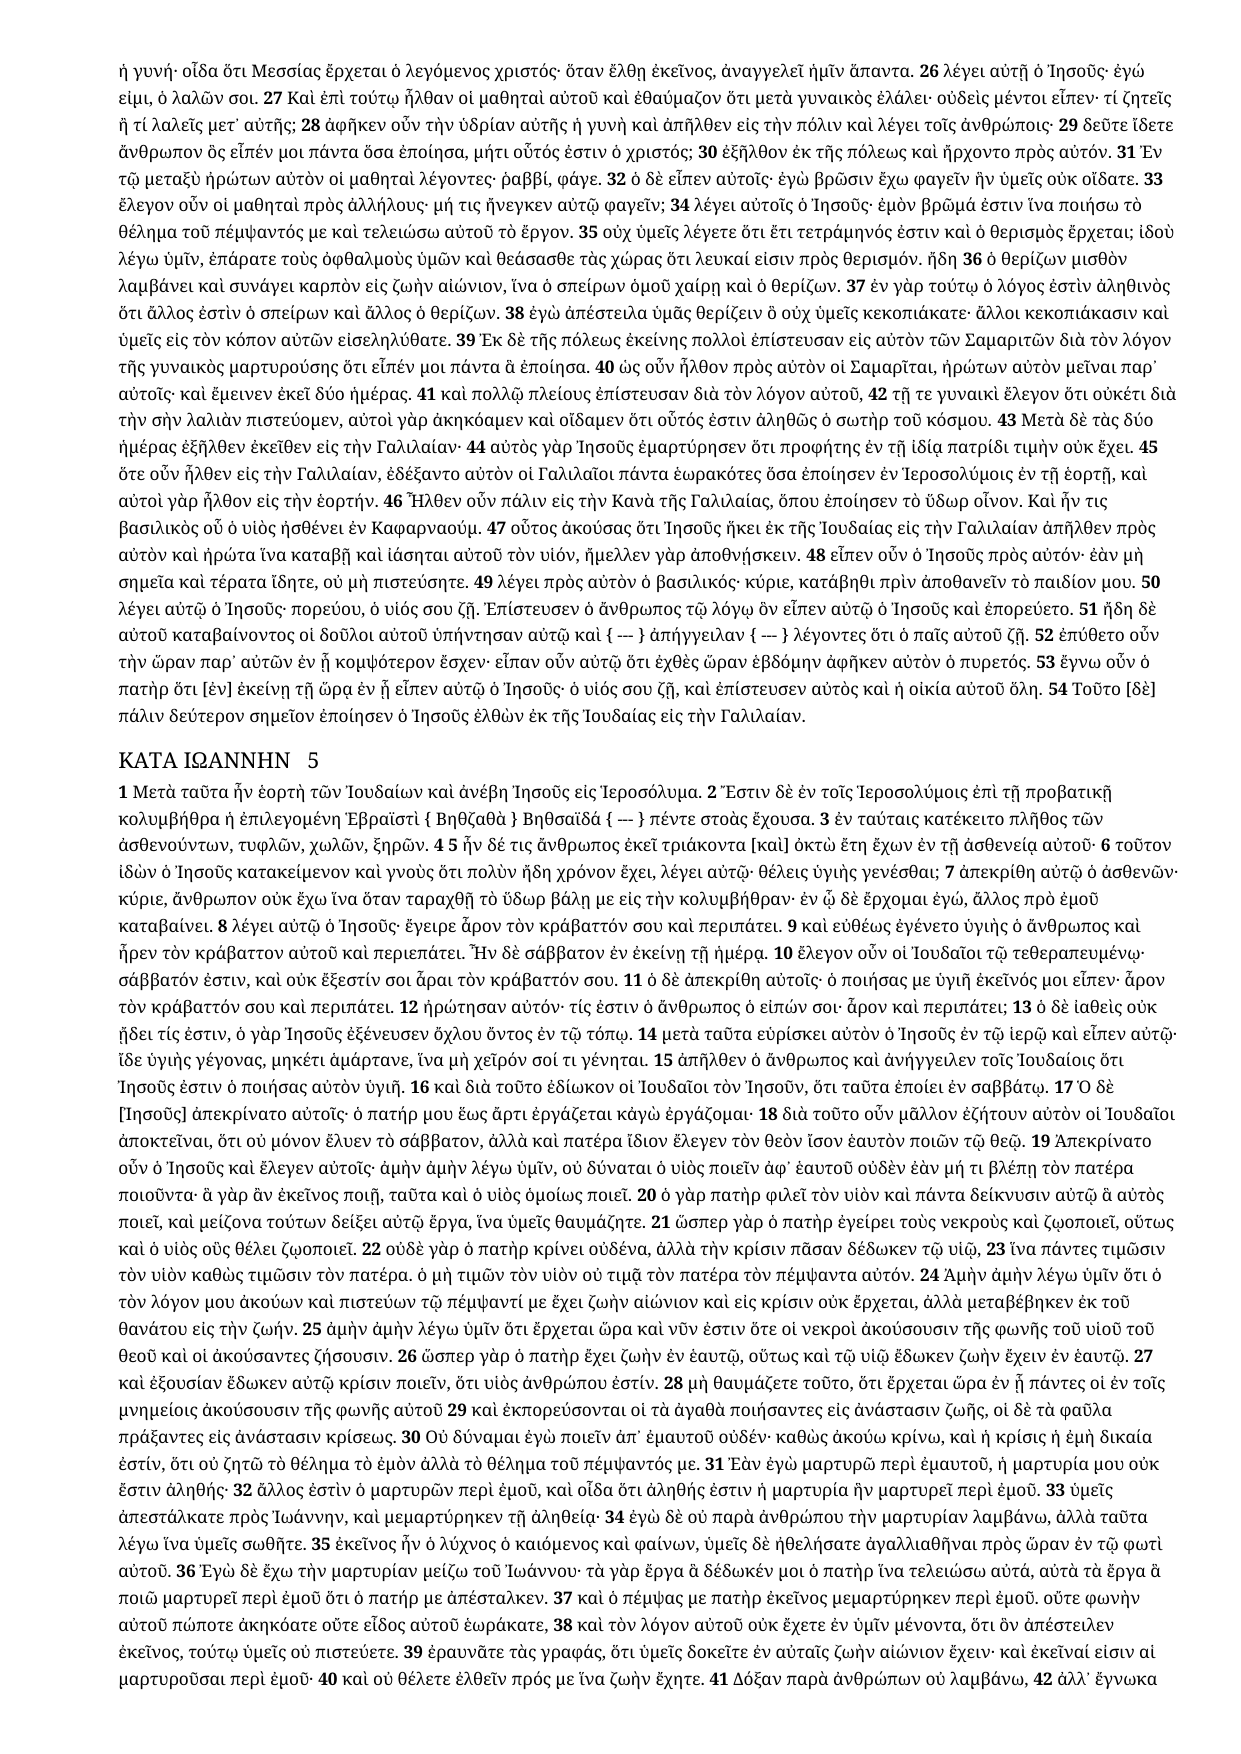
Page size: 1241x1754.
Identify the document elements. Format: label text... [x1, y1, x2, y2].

text 1 Μετὰ ταῦτα ἦν ἑορτὴ τῶν Ἰουδαίων καὶ ἀνέβη Ἰησοῦς εἰς Ἱεροσόλυμα. 2 Ἔστιν δὲ ἐν τοῖς Ἱεροσολύμοις ἐπὶ τῇ προβατικῇ κολυμβήθρα ἡ ἐπιλεγομένη Ἑβραϊστὶ { Βηθζαθὰ } Βηθσαϊδά { --- } πέντε στοὰς ἔχουσα. 3 ἐν ταύταις κατέκειτο πλῆθος τῶν ἀσθενούντων, τυφλῶν, χωλῶν, ξηρῶν. 4 5 ἦν δέ τις ἄνθρωπος ἐκεῖ τριάκοντα [καὶ] ὀκτὼ ἔτη ἔχων ἐν τῇ ἀσθενείᾳ αὐτοῦ· 6 τοῦτον ἰδὼν ὁ Ἰησοῦς κατακείμενον καὶ γνοὺς ὅτι πολὺν ἤδη χρόνον ἔχει, λέγει αὐτῷ· θέλεις ὑγιὴς γενέσθαι; 7 ἀπεκρίθη αὐτῷ ὁ ἀσθενῶν· κύριε, ἄνθρωπον οὐκ ἔχω ἵνα ὅταν ταραχθῇ τὸ ὕδωρ βάλῃ με εἰς τὴν κολυμβήθραν· ἐν ᾧ δὲ ἔρχομαι ἐγώ, ἄλλος πρὸ ἐμοῦ καταβαίνει. 8 λέγει αὐτῷ ὁ Ἰησοῦς· ἔγειρε ἆρον τὸν κράβαττόν σου καὶ περιπάτει. 9 καὶ εὐθέως ἐγένετο ὑγιὴς ὁ ἄνθρωπος καὶ ἦρεν τὸν κράβαττον αὐτοῦ καὶ περιεπάτει. Ἦν δὲ σάββατον ἐν ἐκείνῃ τῇ ἡμέρᾳ. 10 ἔλεγον οὖν οἱ Ἰουδαῖοι τῷ τεθεραπευμένῳ· σάββατόν ἐστιν, καὶ οὐκ ἔξεστίν σοι ἆραι τὸν κράβαττόν σου. 11 ὁ δὲ ἀπεκρίθη αὐτοῖς· ὁ ποιήσας με ὑγιῆ ἐκεῖνός μοι εἶπεν· ἆρον τὸν κράβαττόν σου καὶ περιπάτει. 12 ἠρώτησαν αὐτόν· τίς ἐστιν ὁ ἄνθρωπος ὁ εἰπών σοι· ἆρον καὶ περιπάτει; 13 ὁ δὲ ἰαθεὶς οὐκ ᾔδει τίς ἐστιν, ὁ γὰρ Ἰησοῦς ἐξένευσεν ὄχλου ὄντος ἐν τῷ τόπῳ. 14 μετὰ ταῦτα εὑρίσκει αὐτὸν ὁ Ἰησοῦς ἐν τῷ ἱερῷ καὶ εἶπεν αὐτῷ· ἴδε ὑγιὴς γέγονας, μηκέτι ἁμάρτανε, ἵνα μὴ χεῖρόν σοί τι γένηται. 15 ἀπῆλθεν ὁ ἄνθρωπος καὶ ἀνήγγειλεν τοῖς Ἰουδαίοις ὅτι Ἰησοῦς ἐστιν ὁ ποιήσας αὐτὸν ὑγιῆ. 16 καὶ διὰ τοῦτο ἐδίωκον οἱ Ἰουδαῖοι τὸν Ἰησοῦν, ὅτι ταῦτα ἐποίει ἐν σαββάτῳ. 17 Ὁ δὲ [Ἰησοῦς] ἀπεκρίνατο αὐτοῖς· ὁ πατήρ μου ἕως ἄρτι ἐργάζεται κἀγὼ ἐργάζομαι· 18 διὰ τοῦτο οὖν μᾶλλον ἐζήτουν αὐτὸν οἱ Ἰουδαῖοι ἀποκτεῖναι, ὅτι οὐ μόνον ἔλυεν τὸ σάββατον, ἀλλὰ καὶ πατέρα ἴδιον ἔλεγεν τὸν θεὸν ἴσον ἑαυτὸν ποιῶν τῷ θεῷ. 19 Ἀπεκρίνατο οὖν ὁ Ἰησοῦς καὶ ἔλεγεν αὐτοῖς· ἀμὴν ἀμὴν λέγω ὑμῖν, οὐ δύναται ὁ υἱὸς ποιεῖν ἀφ᾽ ἑαυτοῦ οὐδὲν ἐὰν μή τι βλέπῃ τὸν πατέρα ποιοῦντα· ἃ γὰρ ἂν ἐκεῖνος ποιῇ, ταῦτα καὶ ὁ υἱὸς ὁμοίως ποιεῖ. 20 ὁ γὰρ πατὴρ φιλεῖ τὸν υἱὸν καὶ πάντα δείκνυσιν αὐτῷ ἃ αὐτὸς ποιεῖ, καὶ μείζονα τούτων δείξει αὐτῷ ἔργα, ἵνα ὑμεῖς θαυμάζητε. 21 ὥσπερ γὰρ ὁ πατὴρ ἐγείρει τοὺς νεκροὺς καὶ ζῳοποιεῖ, οὕτως καὶ ὁ υἱὸς οὓς θέλει ζῳοποιεῖ. 22 οὐδὲ γὰρ ὁ πατὴρ κρίνει οὐδένα, ἀλλὰ τὴν κρίσιν πᾶσαν δέδωκεν τῷ υἱῷ, 23 ἵνα πάντες τιμῶσιν τὸν υἱὸν καθὼς τιμῶσιν τὸν πατέρα. ὁ μὴ τιμῶν τὸν υἱὸν οὐ τιμᾷ τὸν πατέρα τὸν πέμψαντα αὐτόν. 24 Ἀμὴν ἀμὴν λέγω ὑμῖν ὅτι ὁ τὸν λόγον μου ἀκούων καὶ πιστεύων τῷ πέμψαντί με ἔχει ζωὴν αἰώνιον καὶ εἰς κρίσιν οὐκ ἔρχεται, ἀλλὰ μεταβέβηκεν ἐκ τοῦ θανάτου εἰς τὴν ζωήν. 25 ἀμὴν ἀμὴν λέγω ὑμῖν ὅτι ἔρχεται ὥρα καὶ νῦν ἐστιν ὅτε οἱ νεκροὶ ἀκούσουσιν τῆς φωνῆς τοῦ υἱοῦ τοῦ θεοῦ καὶ οἱ ἀκούσαντες ζήσουσιν. 26 ὥσπερ γὰρ ὁ πατὴρ ἔχει ζωὴν ἐν ἑαυτῷ, οὕτως καὶ τῷ υἱῷ ἔδωκεν ζωὴν ἔχειν ἐν ἑαυτῷ. 27 καὶ ἐξουσίαν ἔδωκεν αὐτῷ κρίσιν ποιεῖν, ὅτι υἱὸς ἀνθρώπου ἐστίν. 28 μὴ θαυμάζετε τοῦτο, ὅτι ἔρχεται ὥρα ἐν ᾗ πάντες οἱ ἐν τοῖς μνημείοις ἀκούσουσιν τῆς φωνῆς αὐτοῦ 29 καὶ ἐκπορεύσονται οἱ τὰ ἀγαθὰ ποιήσαντες εἰς ἀνάστασιν ζωῆς, οἱ δὲ τὰ φαῦλα πράξαντες εἰς ἀνάστασιν κρίσεως. 30 Οὐ δύναμαι ἐγὼ ποιεῖν ἀπ᾽ ἐμαυτοῦ οὐδέν· καθὼς ἀκούω κρίνω, καὶ ἡ κρίσις ἡ ἐμὴ δικαία ἐστίν, ὅτι οὐ ζητῶ τὸ θέλημα τὸ ἐμὸν ἀλλὰ τὸ θέλημα τοῦ πέμψαντός με. 31 Ἐὰν ἐγὼ μαρτυρῶ περὶ ἐμαυτοῦ, ἡ μαρτυρία μου οὐκ ἔστιν ἀληθής· 32 ἄλλος ἐστὶν ὁ μαρτυρῶν περὶ ἐμοῦ, καὶ οἶδα ὅτι ἀληθής ἐστιν ἡ μαρτυρία ἣν μαρτυρεῖ περὶ ἐμοῦ. 33 ὑμεῖς ἀπεστάλκατε πρὸς Ἰωάννην, καὶ μεμαρτύρηκεν τῇ ἀληθείᾳ· 34 ἐγὼ δὲ οὐ παρὰ ἀνθρώπου τὴν μαρτυρίαν λαμβάνω, ἀλλὰ ταῦτα λέγω ἵνα ὑμεῖς σωθῆτε. 35 ἐκεῖνος ἦν ὁ λύχνος ὁ καιόμενος καὶ φαίνων, ὑμεῖς δὲ ἠθελήσατε ἀγαλλιαθῆναι πρὸς ὥραν ἐν τῷ φωτὶ αὐτοῦ. 36 Ἐγὼ δὲ ἔχω τὴν μαρτυρίαν μείζω τοῦ Ἰωάννου· τὰ γὰρ ἔργα ἃ δέδωκέν μοι ὁ πατὴρ ἵνα τελειώσω αὐτά, αὐτὰ τὰ ἔργα ἃ ποιῶ μαρτυρεῖ περὶ ἐμοῦ ὅτι ὁ πατήρ με ἀπέσταλκεν. 37 καὶ ὁ πέμψας με πατὴρ ἐκεῖνος μεμαρτύρηκεν περὶ ἐμοῦ. οὔτε φωνὴν αὐτοῦ πώποτε ἀκηκόατε οὔτε εἶδος αὐτοῦ ἑωράκατε, 38 καὶ τὸν λόγον αὐτοῦ οὐκ ἔχετε ἐν ὑμῖν μένοντα, ὅτι ὃν ἀπέστειλεν ἐκεῖνος, τούτῳ ὑμεῖς οὐ πιστεύετε. 39 ἐραυνᾶτε τὰς γραφάς, ὅτι ὑμεῖς δοκεῖτε ἐν αὐταῖς ζωὴν αἰώνιον ἔχειν· καὶ ἐκεῖναί εἰσιν αἱ μαρτυροῦσαι περὶ ἐμοῦ· 40 καὶ οὐ θέλετε ἐλθεῖν πρός με ἵνα ζωὴν ἔχητε. 41 Δόξαν παρὰ ἀνθρώπων οὐ λαμβάνω, 42 ἀλλ᾽ ἔγνωκα [118, 780, 1181, 1690]
text ΚΑΤΑ ΙΩΑΝΝΗΝ 5 [118, 746, 1181, 775]
text ἡ γυνή· οἶδα ὅτι Μεσσίας ἔρχεται ὁ λεγόμενος χριστός· ὅταν ἔλθῃ ἐκεῖνος, ἀναγγελεῖ ἡμῖν ἅπαντα. 26 λέγει αὐτῇ ὁ Ἰησοῦς· ἐγώ εἰμι, ὁ λαλῶν σοι. 27 Καὶ ἐπὶ τούτῳ ἦλθαν οἱ μαθηταὶ αὐτοῦ καὶ ἐθαύμαζον ὅτι μετὰ γυναικὸς ἐλάλει· οὐδεὶς μέντοι εἶπεν· τί ζητεῖς ἢ τί λαλεῖς μετ᾽ αὐτῆς; 28 ἀφῆκεν οὖν τὴν ὑδρίαν αὐτῆς ἡ γυνὴ καὶ ἀπῆλθεν εἰς τὴν πόλιν καὶ λέγει τοῖς ἀνθρώποις· 29 δεῦτε ἴδετε ἄνθρωπον ὃς εἶπέν μοι πάντα ὅσα ἐποίησα, μήτι οὗτός ἐστιν ὁ χριστός; 30 ἐξῆλθον ἐκ τῆς πόλεως καὶ ἤρχοντο πρὸς αὐτόν. 31 Ἐν τῷ μεταξὺ ἠρώτων αὐτὸν οἱ μαθηταὶ λέγοντες· ῥαββί, φάγε. 32 ὁ δὲ εἶπεν αὐτοῖς· ἐγὼ βρῶσιν ἔχω φαγεῖν ἣν ὑμεῖς οὐκ οἴδατε. 33 ἔλεγον οὖν οἱ μαθηταὶ πρὸς ἀλλήλους· μή τις ἤνεγκεν αὐτῷ φαγεῖν; 34 λέγει αὐτοῖς ὁ Ἰησοῦς· ἐμὸν βρῶμά ἐστιν ἵνα ποιήσω τὸ θέλημα τοῦ πέμψαντός με καὶ τελειώσω αὐτοῦ τὸ ἔργον. 35 οὐχ ὑμεῖς λέγετε ὅτι ἔτι τετράμηνός ἐστιν καὶ ὁ θερισμὸς ἔρχεται; ἰδοὺ λέγω ὑμῖν, ἐπάρατε τοὺς ὀφθαλμοὺς ὑμῶν καὶ θεάσασθε τὰς χώρας ὅτι λευκαί εἰσιν πρὸς θερισμόν. ἤδη 36 ὁ θερίζων μισθὸν λαμβάνει καὶ συνάγει καρπὸν εἰς ζωὴν αἰώνιον, ἵνα ὁ σπείρων ὁμοῦ χαίρῃ καὶ ὁ θερίζων. 37 ἐν γὰρ τούτῳ ὁ λόγος ἐστὶν ἀληθινὸς ὅτι ἄλλος ἐστὶν ὁ σπείρων καὶ ἄλλος ὁ θερίζων. 38 ἐγὼ ἀπέστειλα ὑμᾶς θερίζειν ὃ οὐχ ὑμεῖς κεκοπιάκατε· ἄλλοι κεκοπιάκασιν καὶ ὑμεῖς εἰς τὸν κόπον αὐτῶν εἰσεληλύθατε. 39 Ἐκ δὲ τῆς πόλεως ἐκείνης πολλοὶ ἐπίστευσαν εἰς αὐτὸν τῶν Σαμαριτῶν διὰ τὸν λόγον τῆς γυναικὸς μαρτυρούσης ὅτι εἶπέν μοι πάντα ἃ ἐποίησα. 40 ὡς οὖν ἦλθον πρὸς αὐτὸν οἱ Σαμαρῖται, ἠρώτων αὐτὸν μεῖναι παρ᾽ αὐτοῖς· καὶ ἔμεινεν ἐκεῖ δύο ἡμέρας. 41 καὶ πολλῷ πλείους ἐπίστευσαν διὰ τὸν λόγον αὐτοῦ, 42 τῇ τε γυναικὶ ἔλεγον ὅτι οὐκέτι διὰ τὴν σὴν λαλιὰν πιστεύομεν, αὐτοὶ γὰρ ἀκηκόαμεν καὶ οἴδαμεν ὅτι οὗτός ἐστιν ἀληθῶς ὁ σωτὴρ τοῦ κόσμου. 43 Μετὰ δὲ τὰς δύο ἡμέρας ἐξῆλθεν ἐκεῖθεν εἰς τὴν Γαλιλαίαν· 44 αὐτὸς γὰρ Ἰησοῦς ἐμαρτύρησεν ὅτι προφήτης ἐν τῇ ἰδίᾳ πατρίδι τιμὴν οὐκ ἔχει. 45 ὅτε οὖν ἦλθεν εἰς τὴν Γαλιλαίαν, ἐδέξαντο αὐτὸν οἱ Γαλιλαῖοι πάντα ἑωρακότες ὅσα ἐποίησεν ἐν Ἱεροσολύμοις ἐν τῇ ἑορτῇ, καὶ αὐτοὶ γὰρ ἦλθον εἰς τὴν ἑορτήν. 46 Ἦλθεν οὖν πάλιν εἰς τὴν Κανὰ τῆς Γαλιλαίας, ὅπου ἐποίησεν τὸ ὕδωρ οἶνον. Καὶ ἦν τις βασιλικὸς οὗ ὁ υἱὸς ἠσθένει ἐν Καφαρναούμ. 47 οὗτος ἀκούσας ὅτι Ἰησοῦς ἥκει ἐκ τῆς Ἰουδαίας εἰς τὴν Γαλιλαίαν ἀπῆλθεν πρὸς αὐτὸν καὶ ἠρώτα ἵνα καταβῇ καὶ ἰάσηται αὐτοῦ τὸν υἱόν, ἤμελλεν γὰρ ἀποθνῄσκειν. 48 εἶπεν οὖν ὁ Ἰησοῦς πρὸς αὐτόν· ἐὰν μὴ σημεῖα καὶ τέρατα ἴδητε, οὐ μὴ πιστεύσητε. 49 λέγει πρὸς αὐτὸν ὁ βασιλικός· κύριε, κατάβηθι πρὶν ἀποθανεῖν τὸ παιδίον μου. 50 λέγει αὐτῷ ὁ Ἰησοῦς· πορεύου, ὁ υἱός σου ζῇ. Ἐπίστευσεν ὁ ἄνθρωπος τῷ λόγῳ ὃν εἶπεν αὐτῷ ὁ Ἰησοῦς καὶ ἐπορεύετο. 51 ἤδη δὲ αὐτοῦ καταβαίνοντος οἱ δοῦλοι αὐτοῦ ὑπήντησαν αὐτῷ καὶ { --- } ἀπήγγειλαν { --- } λέγοντες ὅτι ὁ παῖς αὐτοῦ ζῇ. 52 ἐπύθετο οὖν τὴν ὥραν παρ᾽ αὐτῶν ἐν ᾗ κομψότερον ἔσχεν· εἶπαν οὖν αὐτῷ ὅτι ἐχθὲς ὥραν ἑβδόμην ἀφῆκεν αὐτὸν ὁ πυρετός. 53 ἔγνω οὖν ὁ πατὴρ ὅτι [ἐν] ἐκείνῃ τῇ ὥρᾳ ἐν ᾗ εἶπεν αὐτῷ ὁ Ἰησοῦς· ὁ υἱός σου ζῇ, καὶ ἐπίστευσεν αὐτὸς καὶ ἡ οἰκία αὐτοῦ ὅλη. 54 Τοῦτο [δὲ] πάλιν δεύτερον σημεῖον ἐποίησεν ὁ Ἰησοῦς ἐλθὼν ἐκ τῆς Ἰουδαίας εἰς τὴν Γαλιλαίαν. [118, 59, 1181, 727]
